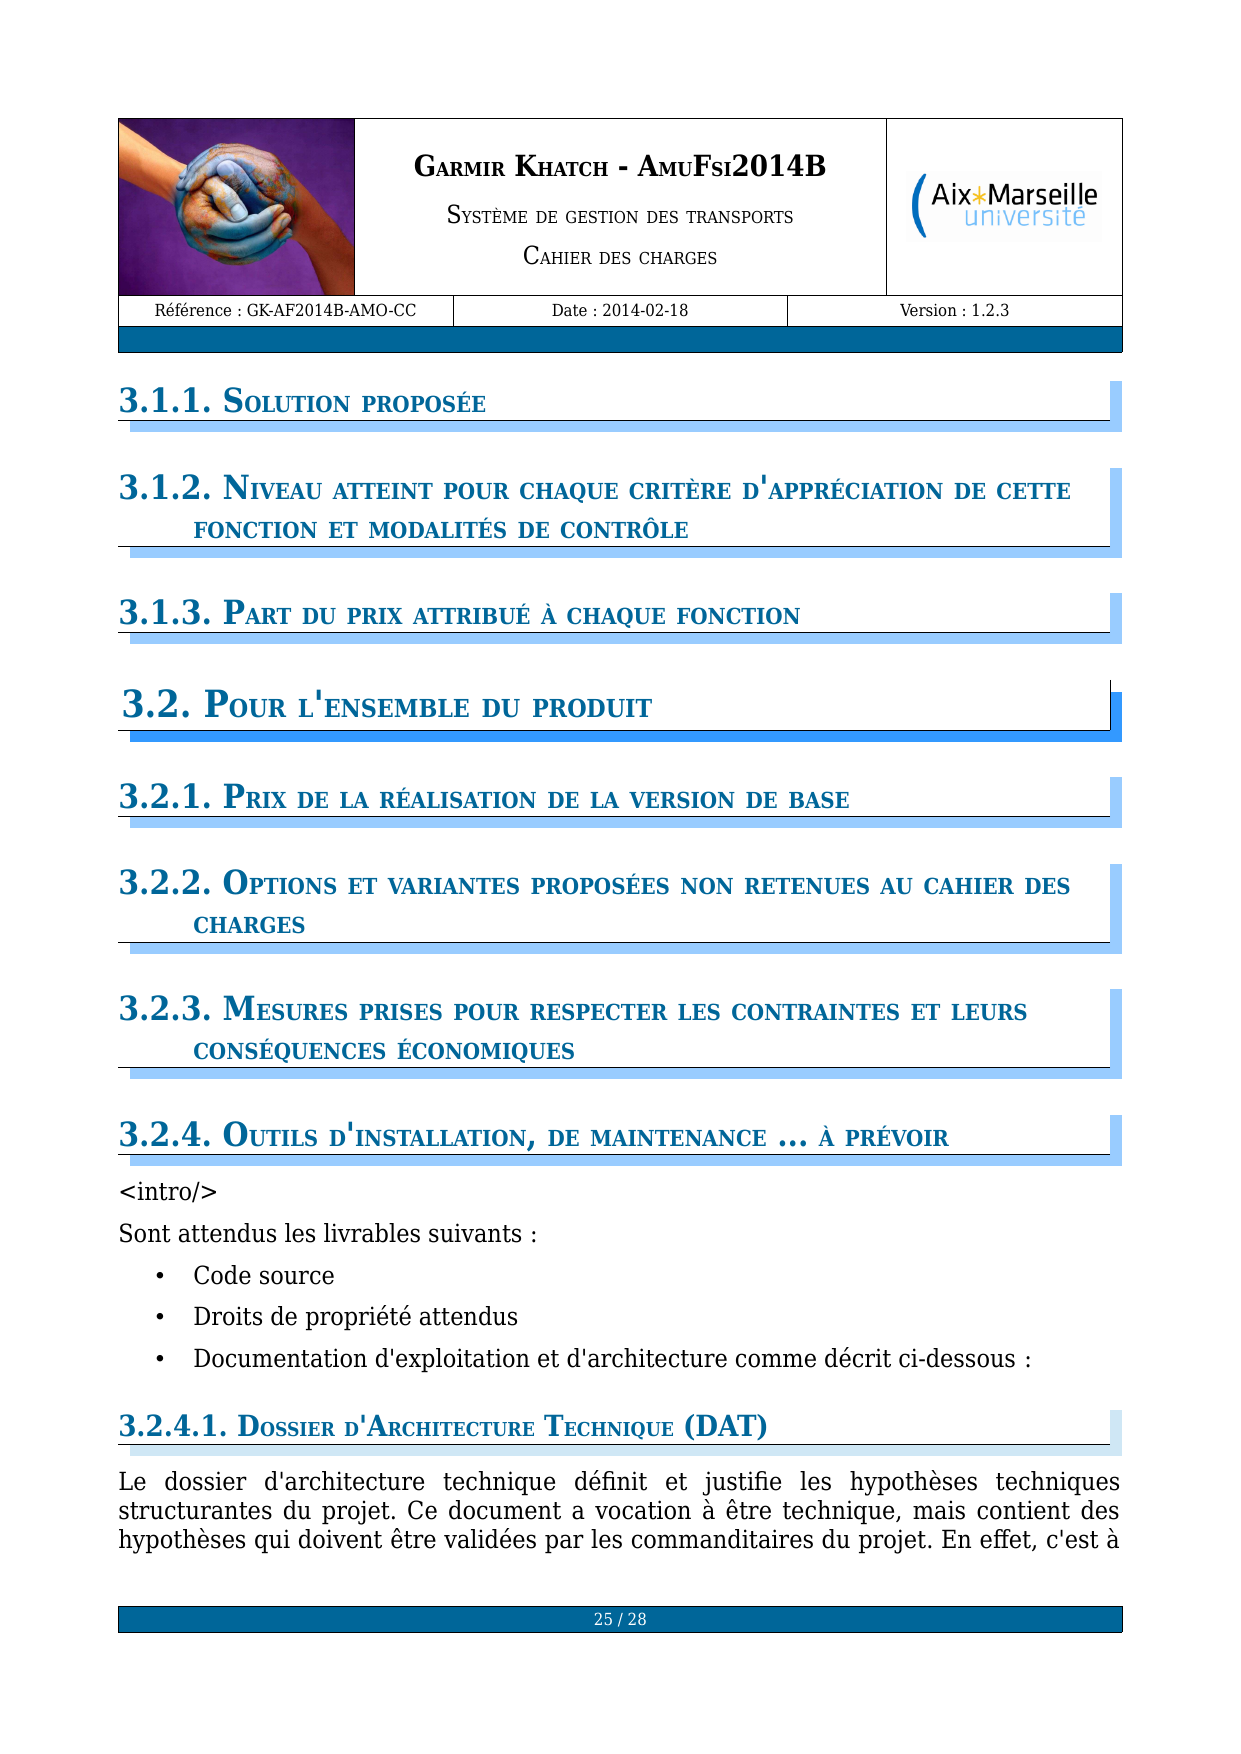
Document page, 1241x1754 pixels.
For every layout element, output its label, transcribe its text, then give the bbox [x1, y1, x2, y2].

picture [887, 126, 1122, 288]
subtitle Mesures prises pour respecter les contraintes et leurs conséquences économiques [118, 989, 1110, 1067]
subtitle Dossier d'Architecture Technique (DAT) [118, 1409, 1110, 1444]
text Le dossier d'architecture technique définit et justifie les hypothèses techniques structurantes du projet. Ce document a vocation à être technique, mais contient des hypothèses qui doivent être validées par les commanditaires du projet. En effet, c'est à [118, 1467, 1122, 1555]
subtitle Solution proposée [118, 381, 1110, 420]
list Code source [156, 1261, 1122, 1290]
text <intro/> [118, 1177, 1122, 1207]
subtitle Options et variantes proposées non retenues au cahier des charges [118, 863, 1110, 942]
subtitle Pour l'ensemble du produit [118, 680, 1110, 730]
list Droits de propriété attendus [156, 1302, 1122, 1332]
subtitle Outils d'installation, de maintenance ... à prévoir [118, 1115, 1110, 1154]
subtitle Prix de la réalisation de la version de base [118, 777, 1110, 816]
subtitle Niveau atteint pour chaque critère d'appréciation de cette fonction et modalités de contrôle [118, 468, 1110, 546]
picture [119, 119, 354, 295]
list Documentation d'exploitation et d'architecture comme décrit ci-dessous : [156, 1344, 1122, 1373]
subtitle Part du prix attribué à chaque fonction [118, 593, 1110, 632]
text Sont attendus les livrables suivants : [118, 1219, 1122, 1248]
